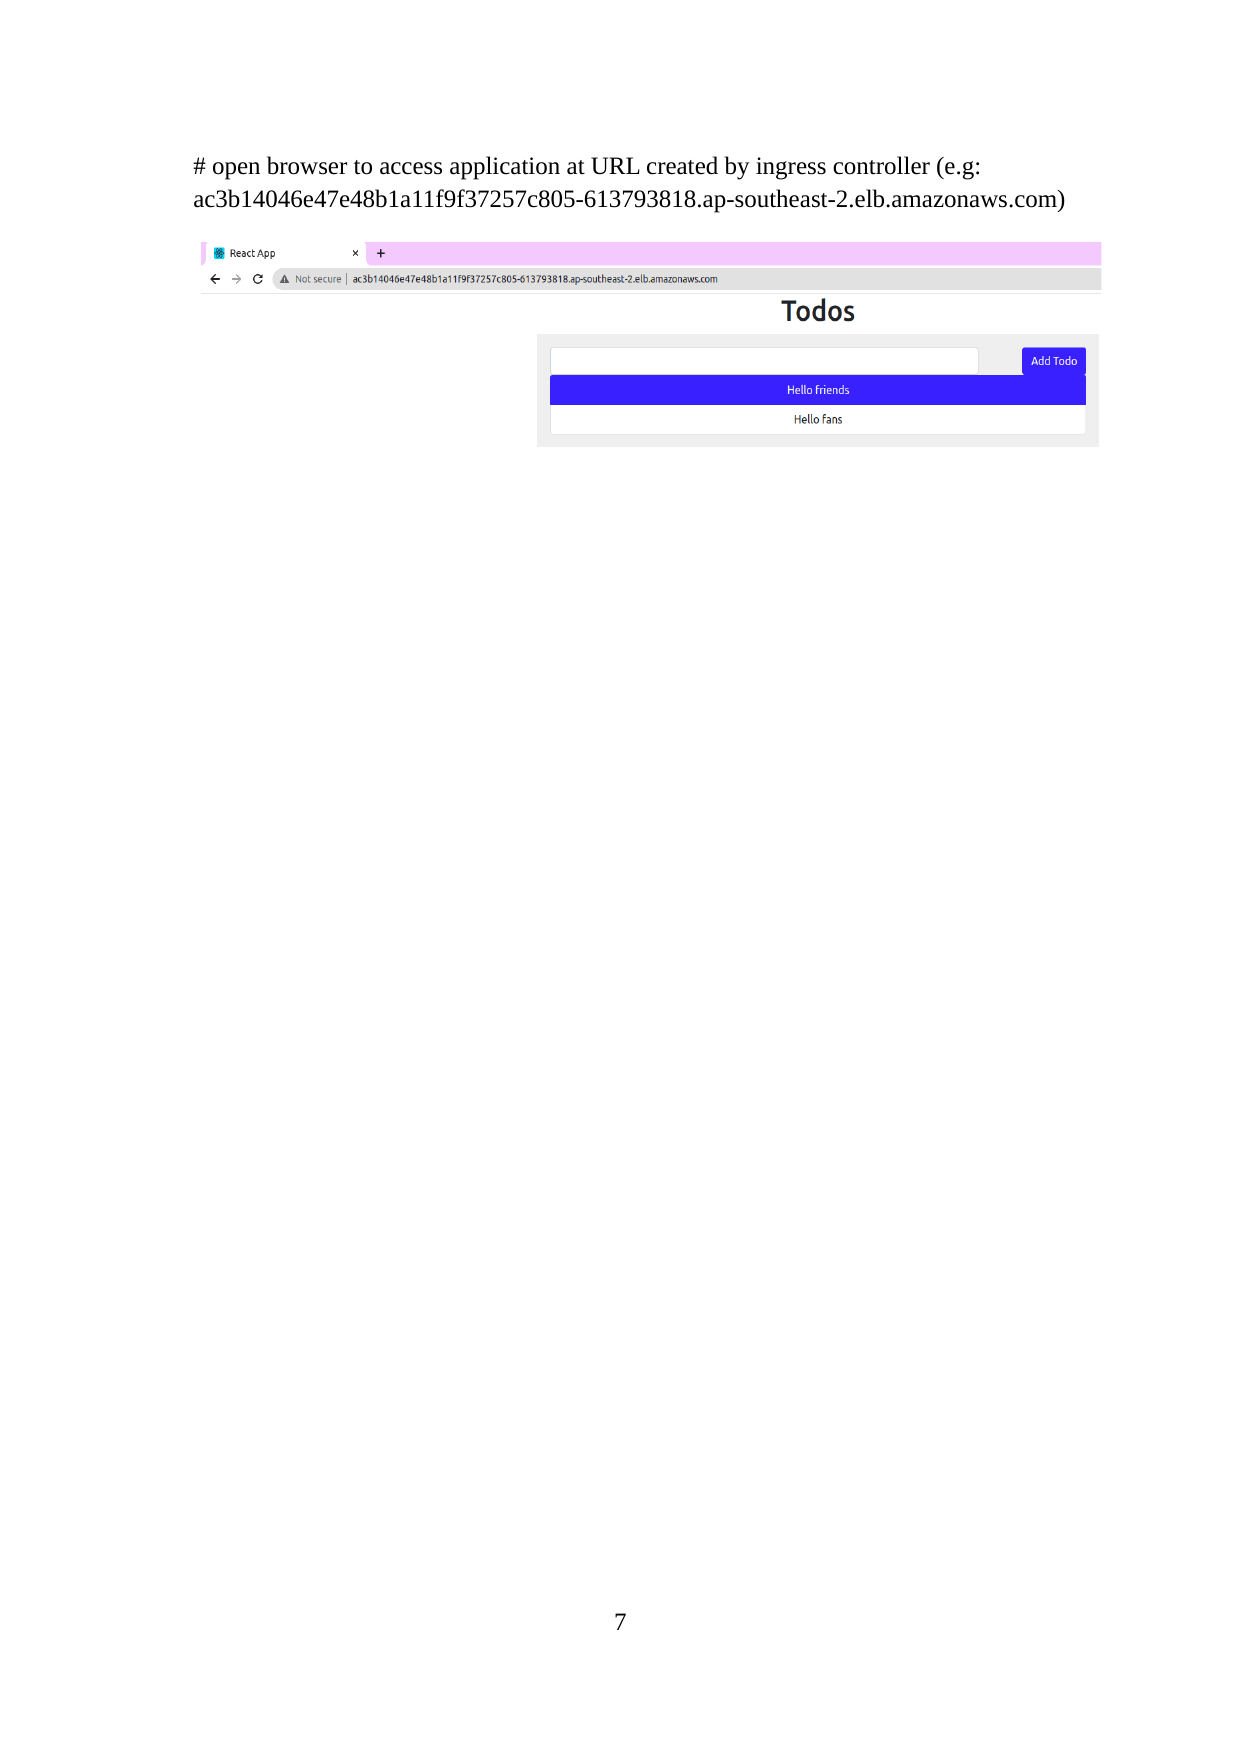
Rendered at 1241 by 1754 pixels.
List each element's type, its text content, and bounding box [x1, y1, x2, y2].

picture [201, 242, 1102, 447]
list # open browser to access application at URL created by ingress controller (e.g: ac3b14046e47e48b1a11f9f37257c805-613793818.ap-southeast-2.elb.amazonaws.com) [156, 118, 1122, 213]
